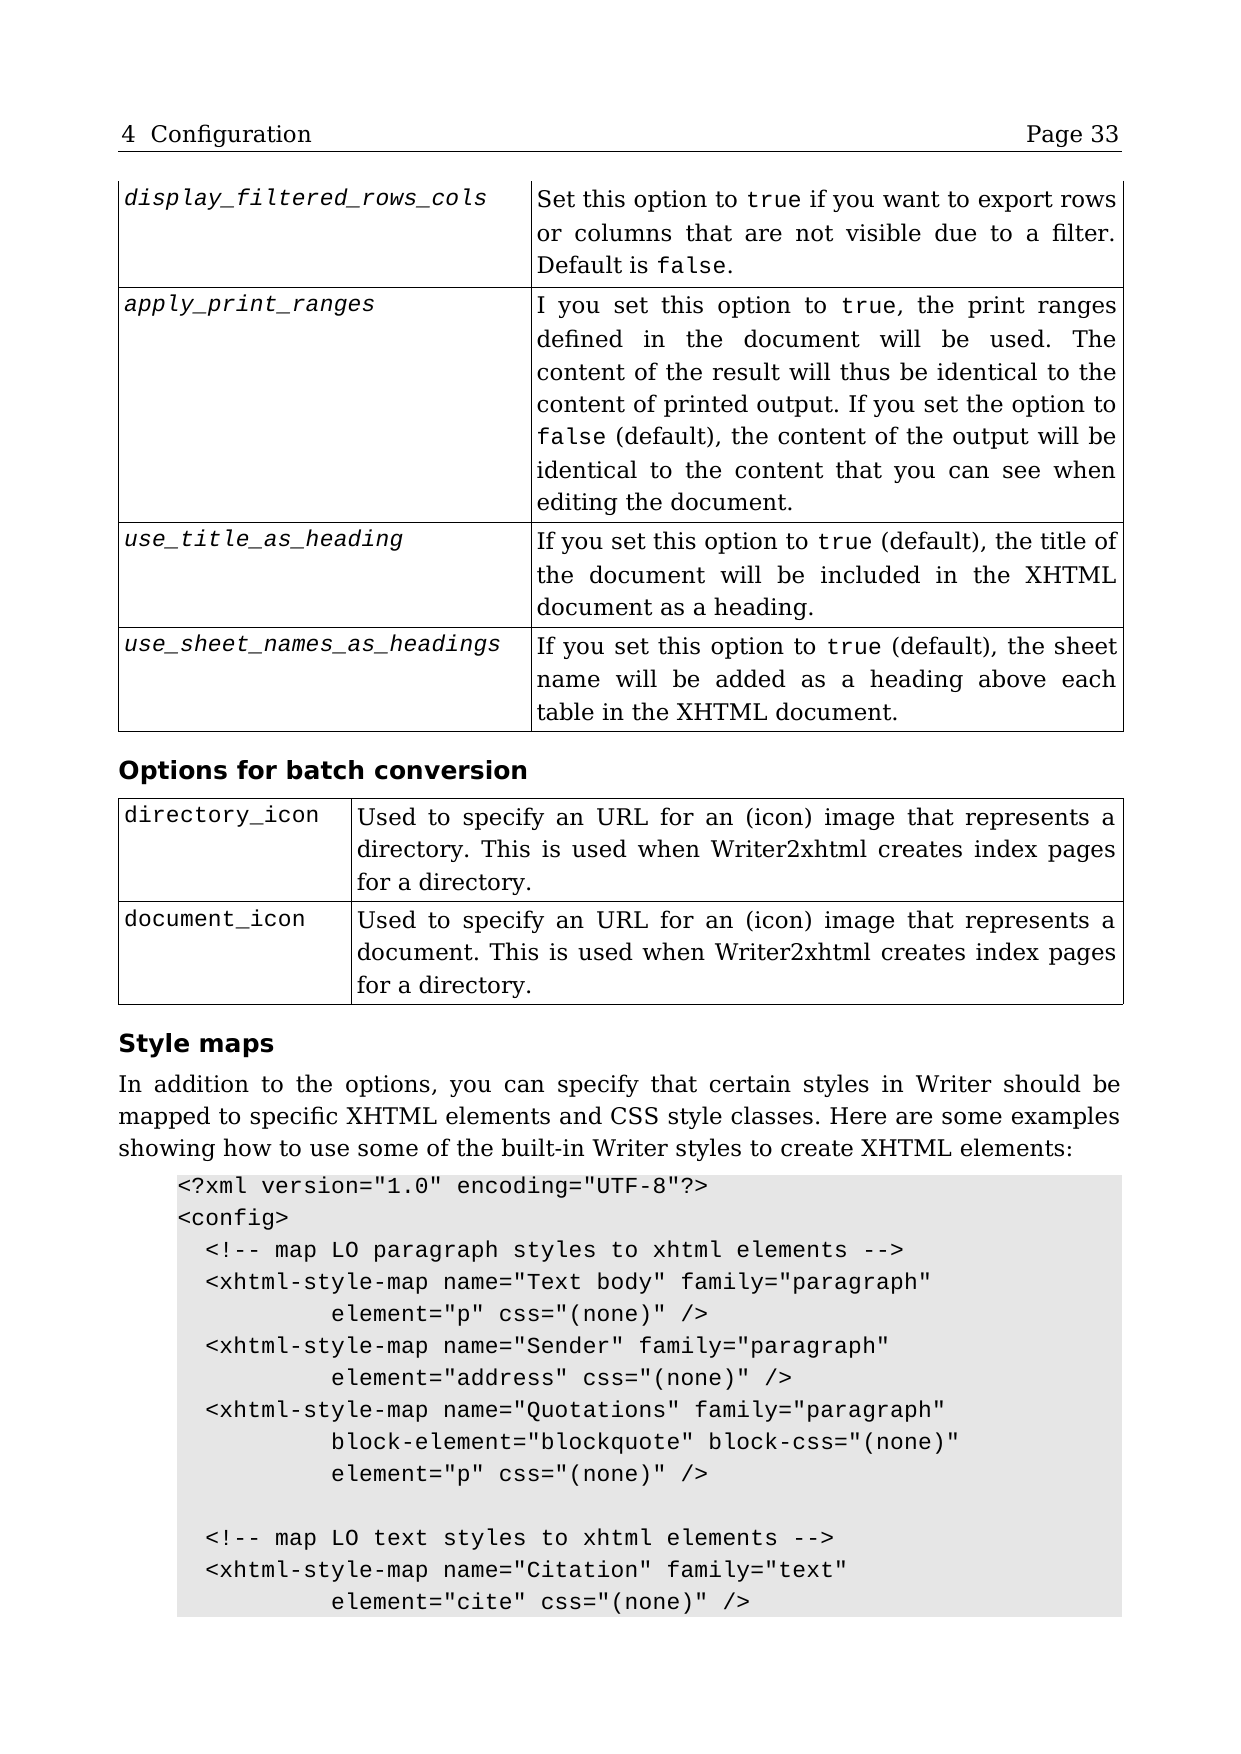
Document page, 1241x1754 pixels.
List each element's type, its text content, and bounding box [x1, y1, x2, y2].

text In addition to the options, you can specify that certain styles in Writer should be mapped to specific XHTML elements and CSS style classes. Here are some examples showing how to use some of the built-in Writer styles to create XHTML elements: [118, 1071, 1122, 1162]
table_header Used to specify an URL for an (icon) image that represents a directory. This is used when Writer2xhtml creates index pages for a directory. [352, 799, 1123, 901]
text element="cite" css="(none)" /> [177, 1591, 1122, 1617]
text <xhtml-style-map name="Citation" family="text" [177, 1558, 1122, 1584]
subtitle Options for batch conversion [118, 757, 1122, 786]
table_cell Used to specify an URL for an (icon) image that represents a document. This is used when Writer2xhtml creates index pages for a directory. [352, 902, 1123, 1004]
table_header directory_icon [119, 799, 351, 901]
table_cell If you set this option to true (default), the title of the document will be included in the XHTML document as a heading. [532, 523, 1123, 627]
text <xhtml-style-map name="Quotations" family="paragraph" [177, 1399, 1122, 1425]
table_cell document_icon [119, 902, 351, 1004]
table_cell apply_print_ranges [119, 288, 531, 522]
text <xhtml-style-map name="Sender" family="paragraph" [177, 1335, 1122, 1361]
text <!-- map LO paragraph styles to xhtml elements --> [177, 1239, 1122, 1265]
text element="p" css="(none)" /> [177, 1463, 1122, 1489]
text element="address" css="(none)" /> [177, 1367, 1122, 1393]
table_cell I you set this option to true, the print ranges defined in the document will be used. The content of the result will thus be identical to the content of printed output. If you set the option to false (default), the content of the output will be identical to the content that you can see when editing the document. [532, 288, 1123, 522]
text <?xml version="1.0" encoding="UTF-8"?> [177, 1175, 1122, 1201]
table_cell Set this option to true if you want to export rows or columns that are not visible due to a filter. Default is false. [532, 181, 1123, 287]
table_cell display_filtered_rows_cols [119, 181, 531, 287]
text block-element="blockquote" block-css="(none)" [177, 1431, 1122, 1457]
text <!-- map LO text styles to xhtml elements --> [177, 1527, 1122, 1553]
subtitle Style maps [118, 1029, 1122, 1058]
table_cell use_sheet_names_as_headings [119, 628, 531, 731]
text element="p" css="(none)" /> [177, 1303, 1122, 1329]
text <config> [177, 1207, 1122, 1233]
text <xhtml-style-map name="Text body" family="paragraph" [177, 1271, 1122, 1297]
table_cell If you set this option to true (default), the sheet name will be added as a heading above each table in the XHTML document. [532, 628, 1123, 731]
table_cell use_title_as_heading [119, 523, 531, 627]
